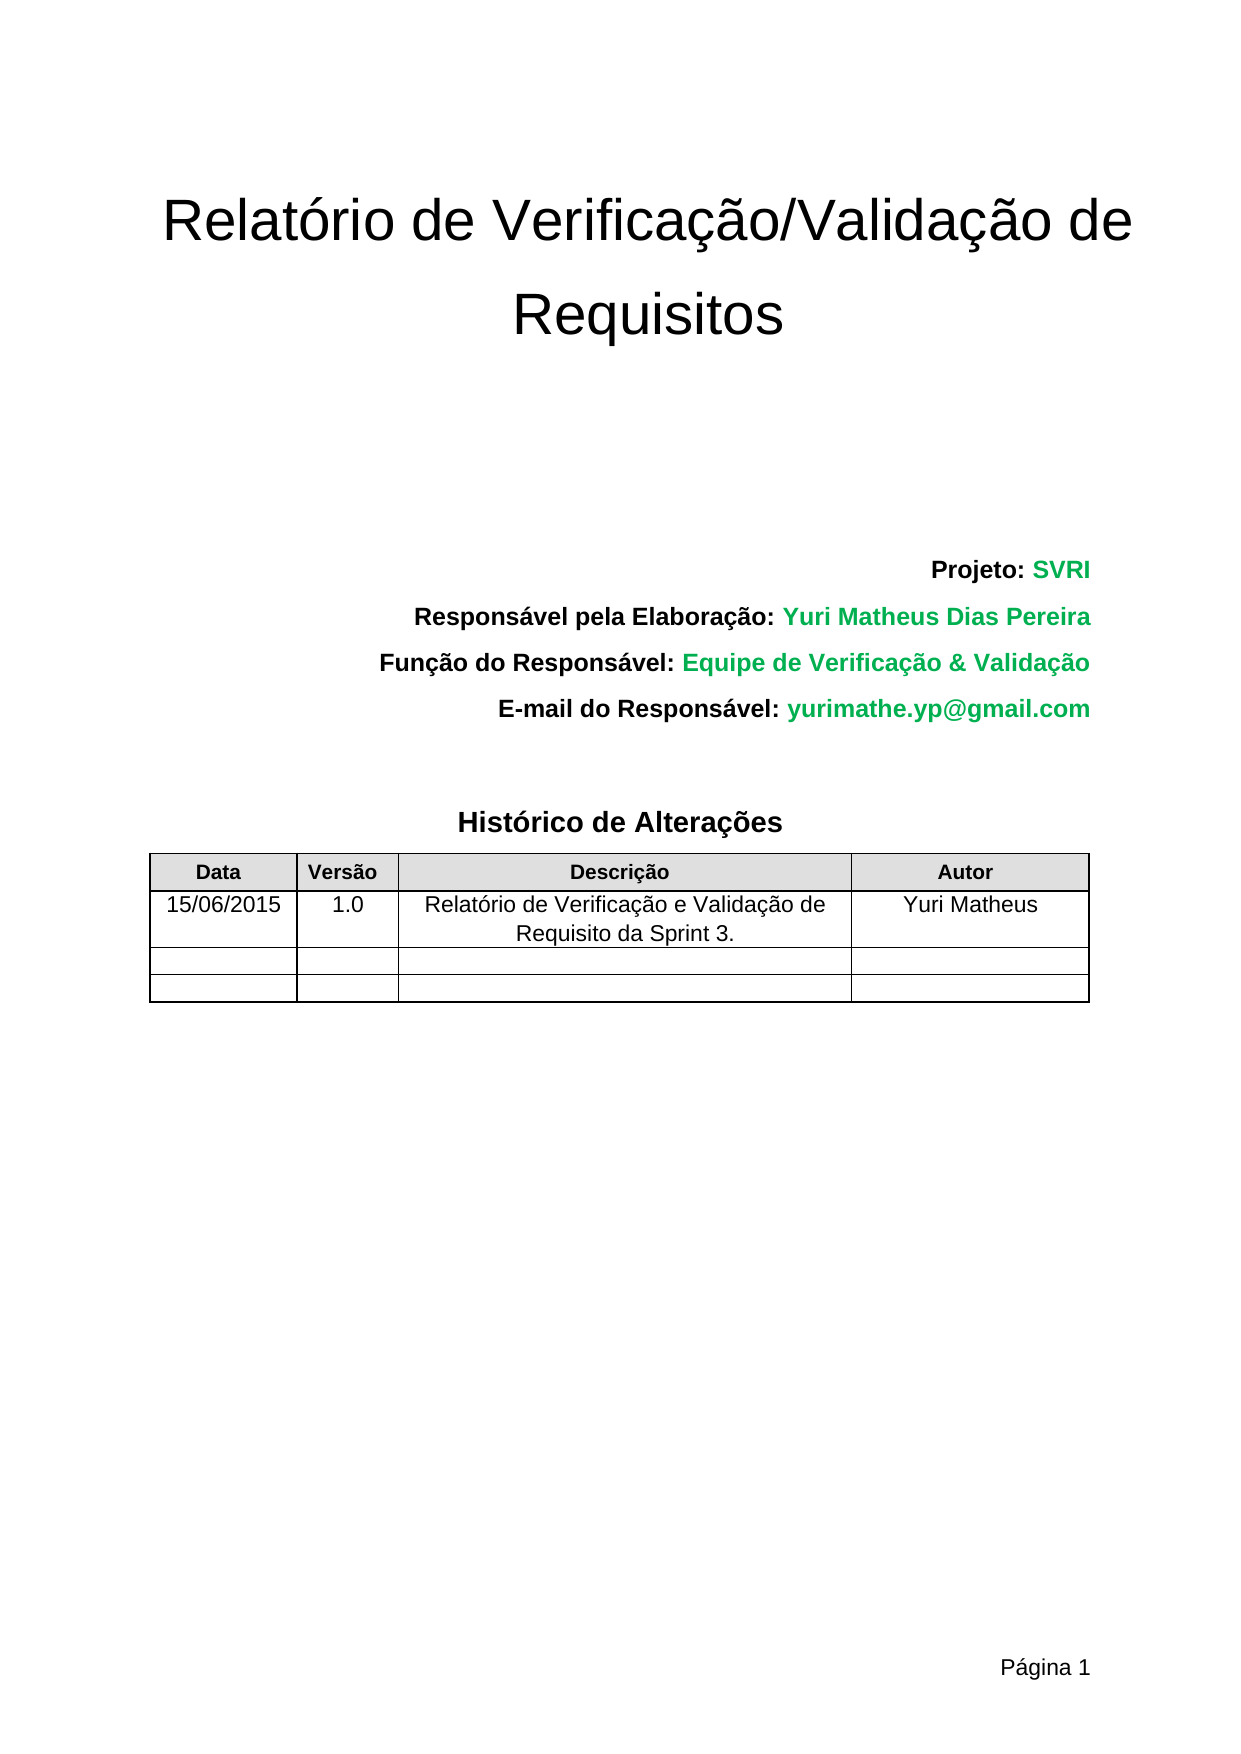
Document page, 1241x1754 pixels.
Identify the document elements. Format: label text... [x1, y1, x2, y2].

table_cell [151, 948, 296, 974]
table_cell [399, 975, 851, 1001]
text Relatório de Verificação/Validação de Requisitos [150, 187, 1147, 347]
table_cell [852, 948, 1088, 974]
table_header Versão [298, 854, 398, 890]
text Projeto: SVRI [150, 556, 1091, 584]
table_cell [399, 948, 851, 974]
table_cell [852, 975, 1088, 1001]
table_cell Relatório de Verificação e Validação de Requisito da Sprint 3. [399, 892, 851, 947]
table_cell [298, 975, 398, 1001]
text Responsável pela Elaboração: Yuri Matheus Dias Pereira [150, 603, 1091, 631]
text E-mail do Responsável: yurimathe.yp@gmail.com [150, 695, 1091, 723]
table_header Descrição [399, 854, 851, 890]
table_cell [298, 948, 398, 974]
text Histórico de Alterações [150, 806, 1091, 838]
table_header Autor [852, 854, 1088, 890]
table_cell [151, 975, 296, 1001]
text Função do Responsável: Equipe de Verificação & Validação [150, 649, 1091, 677]
table_cell 15/06/2015 [151, 892, 296, 947]
table_cell Yuri Matheus [852, 892, 1088, 947]
table_cell 1.0 [298, 892, 398, 947]
table_header Data [151, 854, 296, 890]
